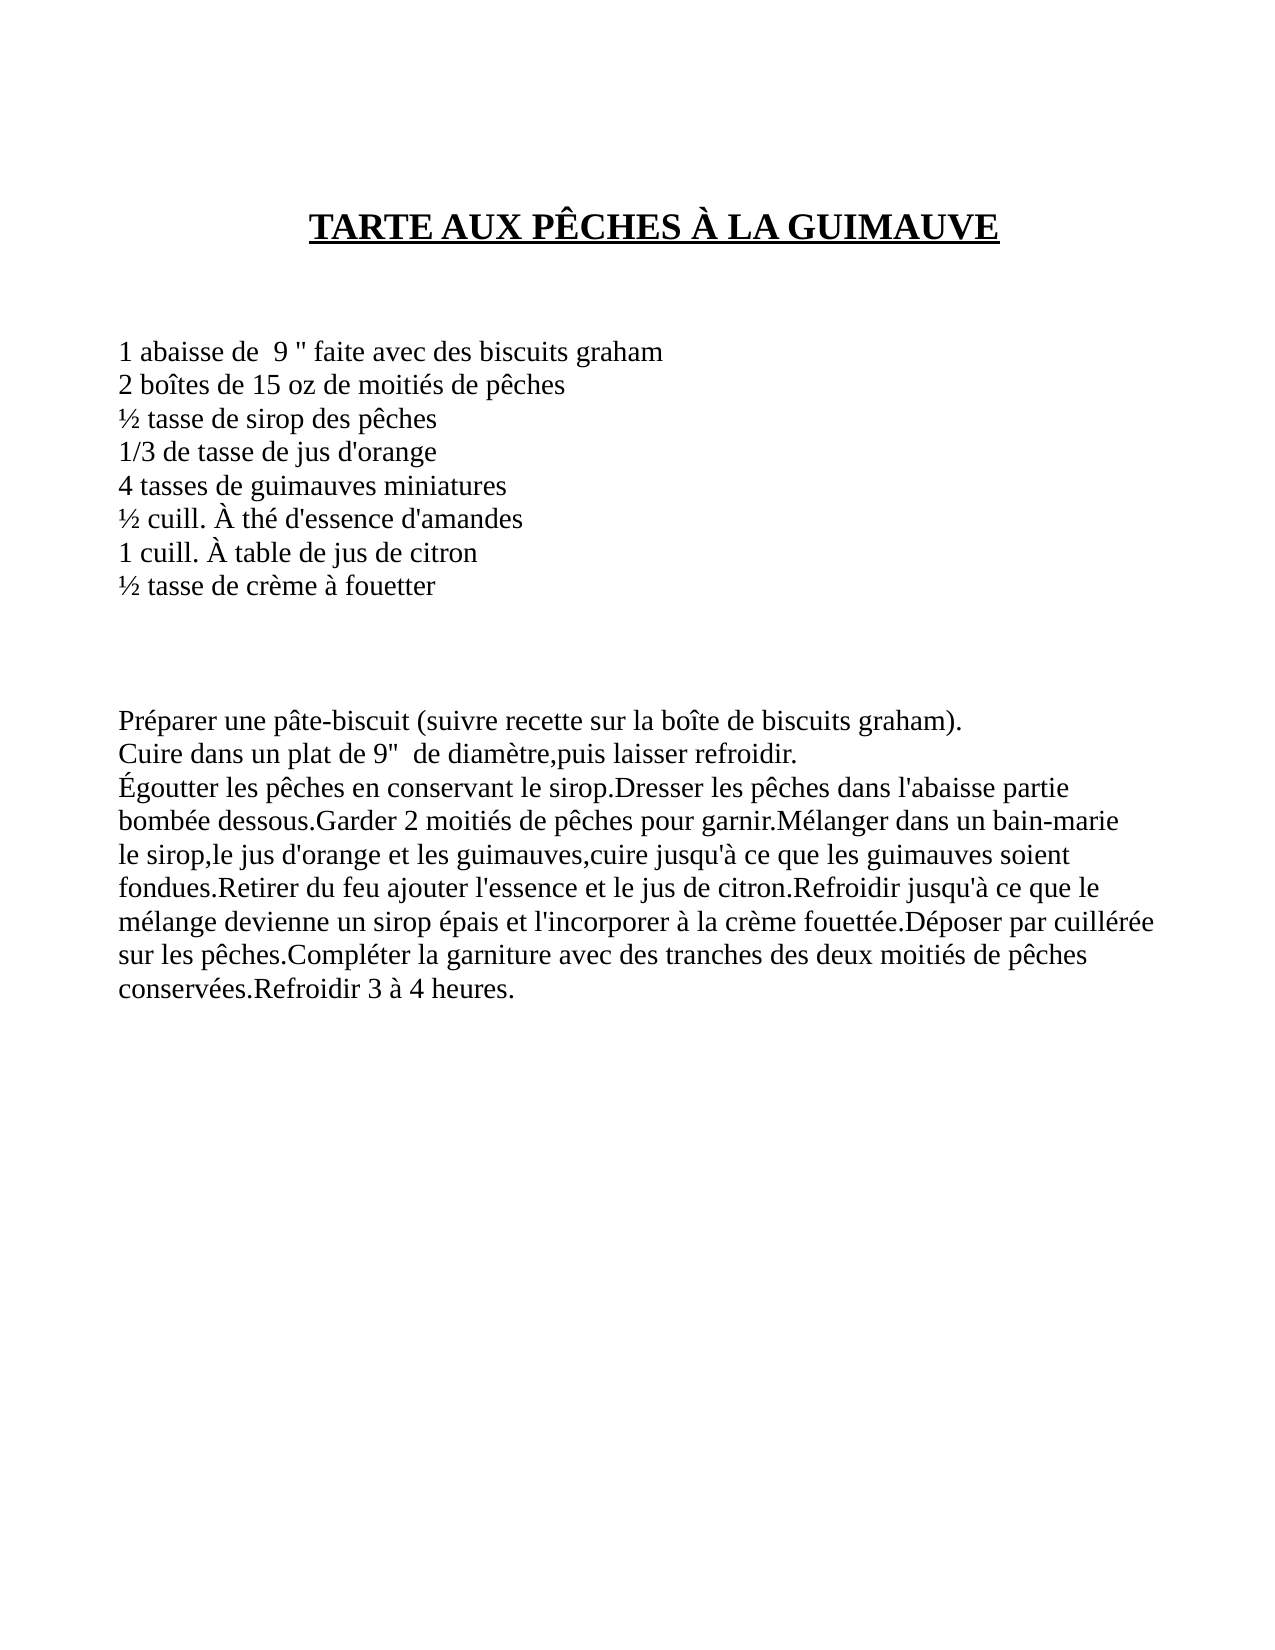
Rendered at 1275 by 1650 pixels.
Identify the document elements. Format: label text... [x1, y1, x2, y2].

text 2 boîtes de 15 oz de moitiés de pêches [118, 367, 1157, 401]
text 1/3 de tasse de jus d'orange [118, 434, 1157, 468]
text sur les pêches.Compléter la garniture avec des tranches des deux moitiés de pêches [118, 937, 1157, 971]
text Préparer une pâte-biscuit (suivre recette sur la boîte de biscuits graham). [118, 703, 1157, 736]
text 1 abaisse de 9 '' faite avec des biscuits graham [118, 334, 1157, 367]
text Cuire dans un plat de 9'' de diamètre,puis laisser refroidir. [118, 736, 1157, 770]
text ½ tasse de crème à fouetter [118, 568, 1157, 602]
text ½ tasse de sirop des pêches [118, 401, 1157, 434]
text ½ cuill. À thé d'essence d'amandes [118, 501, 1157, 535]
text TARTE AUX PÊCHES À LA GUIMAUVE [118, 204, 1157, 247]
text Égoutter les pêches en conservant le sirop.Dresser les pêches dans l'abaisse partie bombée dessous.Garder 2 moitiés de pêches pour garnir.Mélanger dans un bain-marie [118, 770, 1157, 837]
text 4 tasses de guimauves miniatures [118, 468, 1157, 501]
text conservées.Refroidir 3 à 4 heures. [118, 971, 1157, 1004]
text le sirop,le jus d'orange et les guimauves,cuire jusqu'à ce que les guimauves soient fondues.Retirer du feu ajouter l'essence et le jus de citron.Refroidir jusqu'à ce que le mélange devienne un sirop épais et l'incorporer à la crème fouettée.Déposer par cuillérée [118, 837, 1157, 937]
text 1 cuill. À table de jus de citron [118, 535, 1157, 568]
